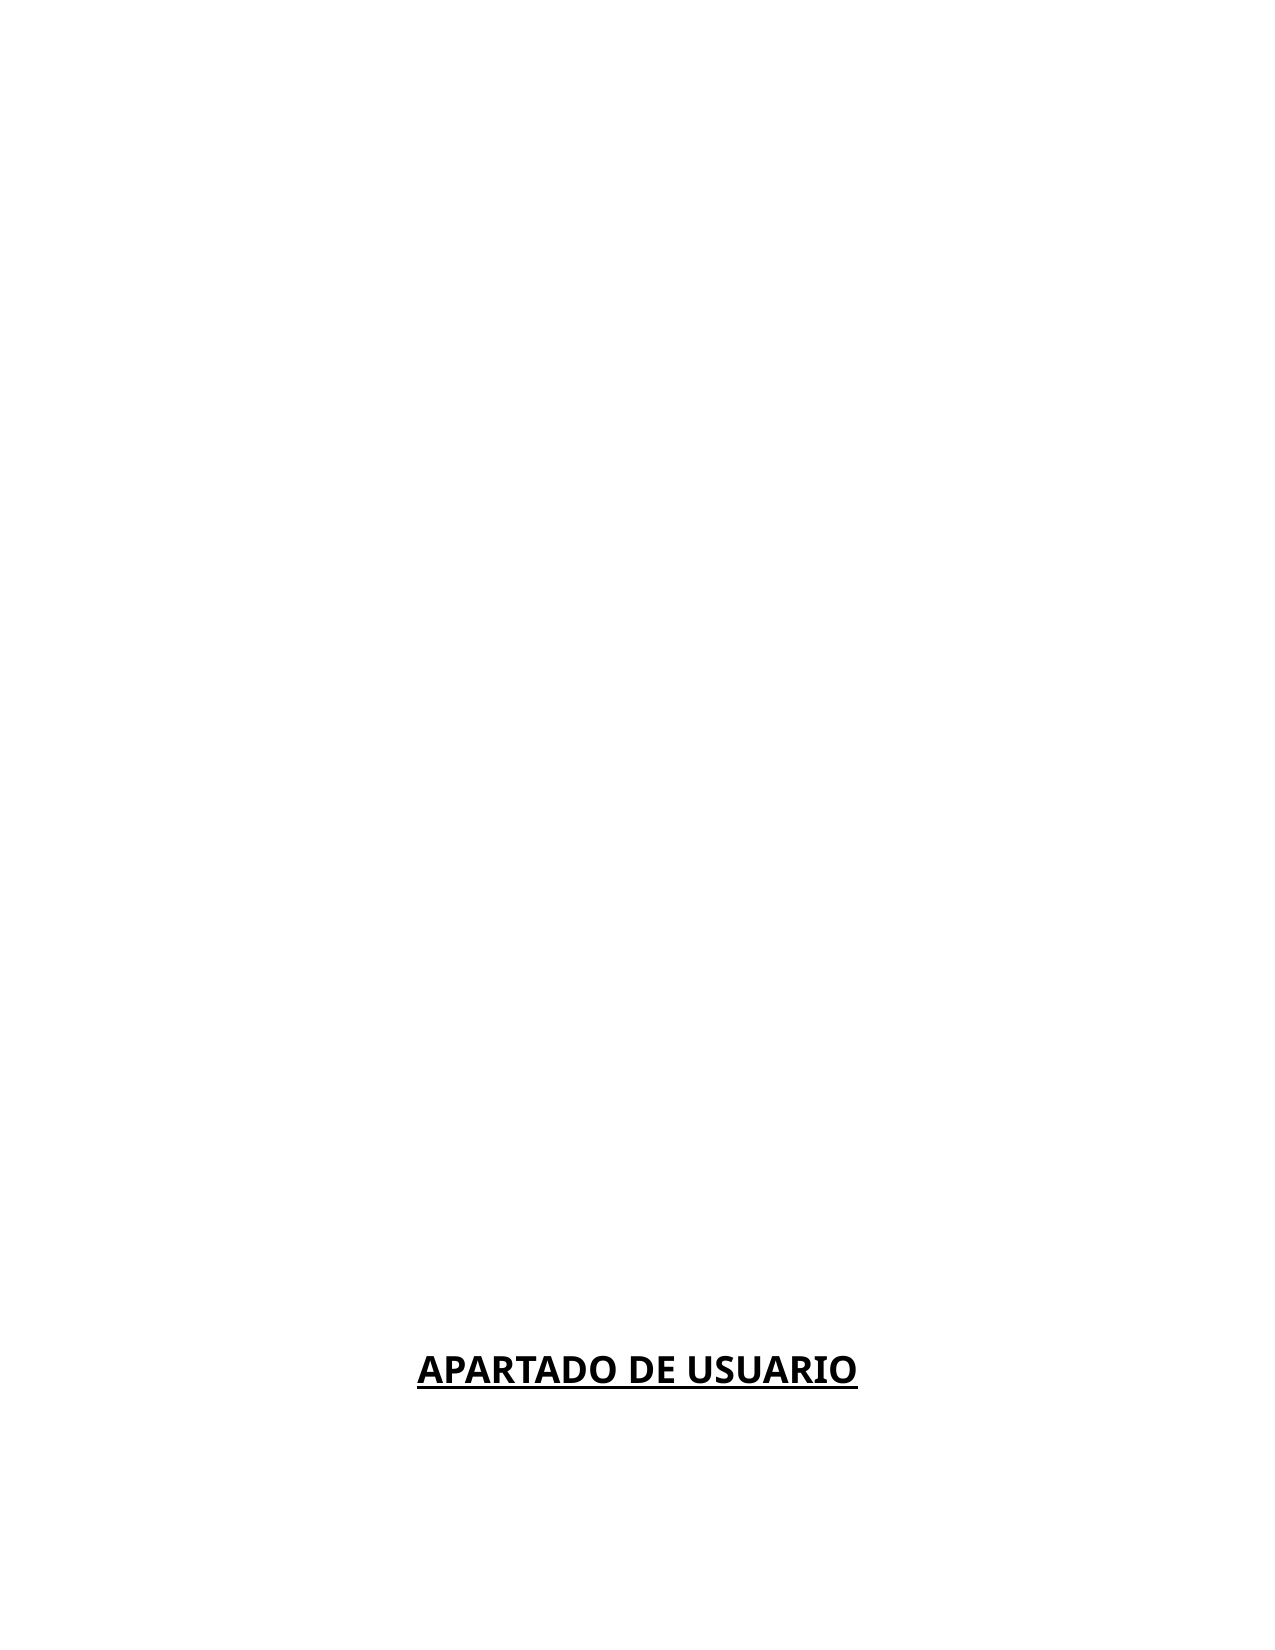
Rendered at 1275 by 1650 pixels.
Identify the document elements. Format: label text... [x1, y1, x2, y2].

text APARTADO DE USUARIO [118, 1343, 1157, 1394]
